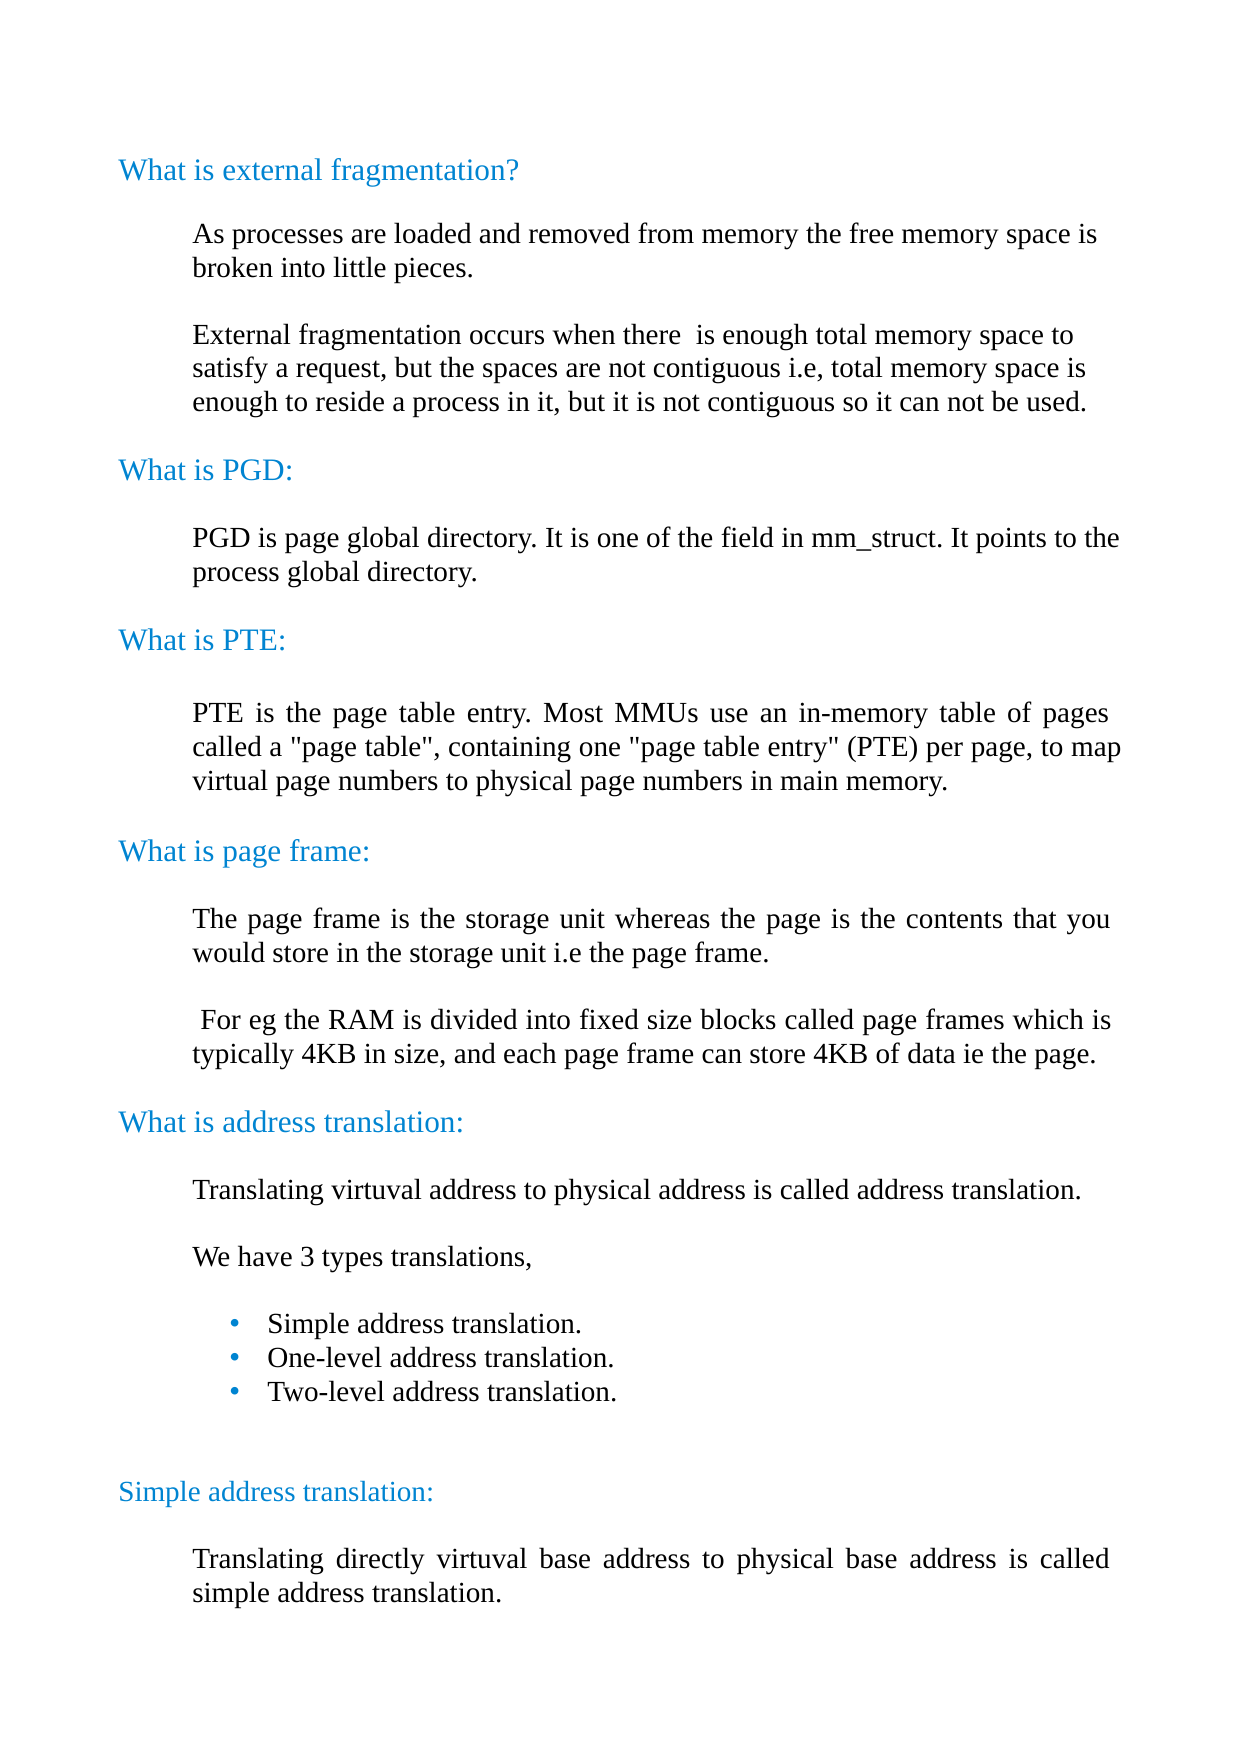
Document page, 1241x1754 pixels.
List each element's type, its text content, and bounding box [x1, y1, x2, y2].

text PGD is page global directory. It is one of the field in mm_struct. It points to the process global directory. [118, 521, 1122, 588]
text The page frame is the storage unit whereas the page is the contents that you would store in the storage unit i.e the page frame. [118, 902, 1122, 969]
text What is address translation: [118, 1103, 1122, 1139]
text Translating virtuval address to physical address is called address translation. [118, 1172, 1122, 1206]
text We have 3 types translations, [118, 1239, 1122, 1273]
text For eg the RAM is divided into fixed size blocks called page frames which is typically 4KB in size, and each page frame can store 4KB of data ie the page. [118, 1002, 1122, 1069]
text What is PTE: [118, 621, 1122, 657]
text External fragmentation occurs when there is enough total memory space to satisfy a request, but the spaces are not contiguous i.e, total memory space is enough to reside a process in it, but it is not contiguous so it can not be used. [118, 317, 1122, 418]
text Translating directly virtuval base address to physical base address is called simple address translation. [118, 1542, 1122, 1609]
list Two-level address translation. [229, 1374, 1122, 1407]
text What is PGD: [118, 451, 1122, 487]
text PTE is the page table entry. Most MMUs use an in-memory table of pages called a "page table", containing one "page table entry" (PTE) per page, to map virtual page numbers to physical page numbers in main memory. [118, 693, 1122, 796]
text Simple address translation: [118, 1474, 1122, 1508]
text As processes are loaded and removed from memory the free memory space is broken into little pieces. [118, 216, 1122, 283]
text What is page frame: [118, 832, 1122, 868]
list One-level address translation. [229, 1340, 1122, 1374]
text What is external fragmentation? [118, 152, 1122, 188]
list Simple address translation. [229, 1306, 1122, 1340]
